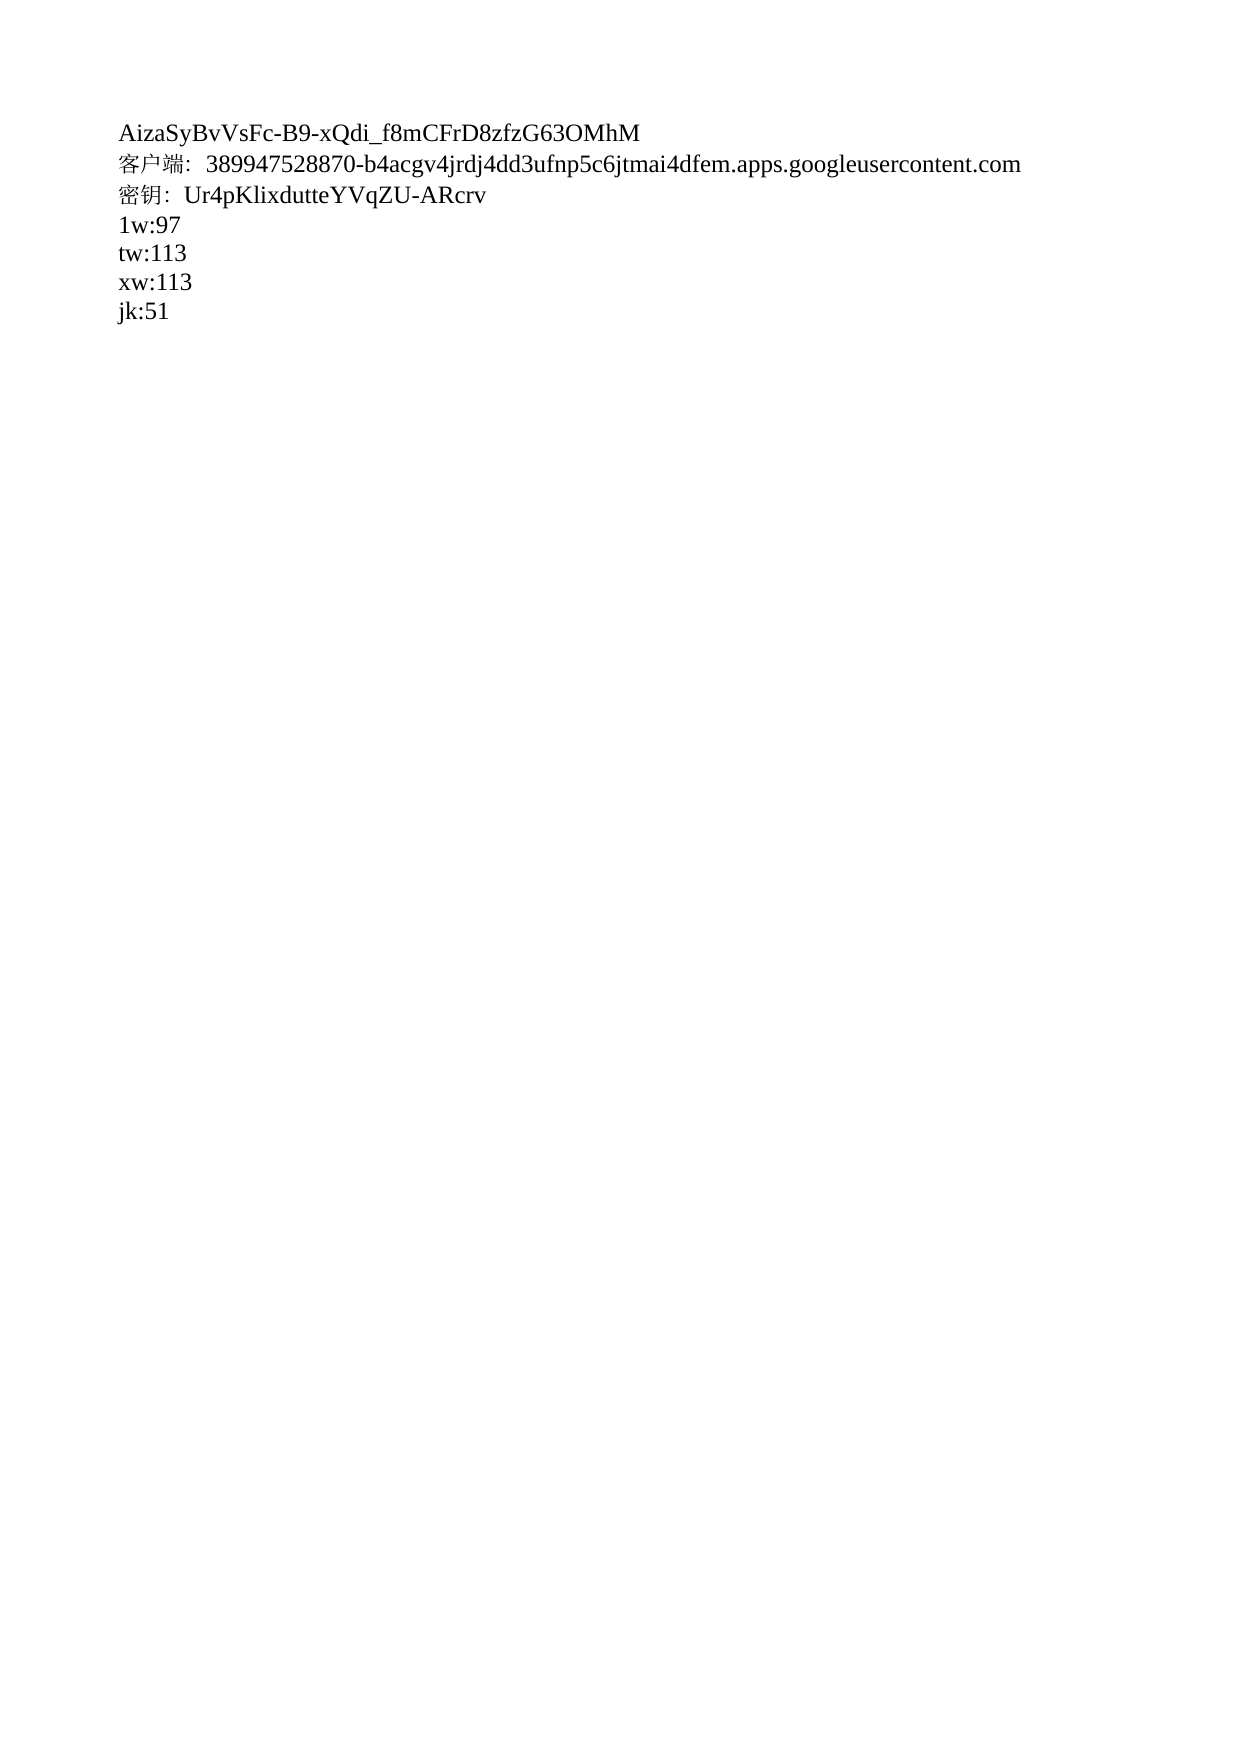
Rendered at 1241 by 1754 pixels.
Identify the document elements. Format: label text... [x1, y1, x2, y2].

text 客户端：389947528870-b4acgv4jrdj4dd3ufnp5c6jtmai4dfem.apps.googleusercontent.com [118, 147, 1122, 178]
text jk:51 [118, 296, 1122, 325]
text AizaSyBvVsFc-B9-xQdi_f8mCFrD8zfzG63OMhM [118, 118, 1122, 147]
text 1w:97 [118, 210, 1122, 238]
text tw:113 [118, 238, 1122, 267]
text 密钥：Ur4pKlixdutteYVqZU-ARcrv [118, 178, 1122, 210]
text xw:113 [118, 267, 1122, 296]
